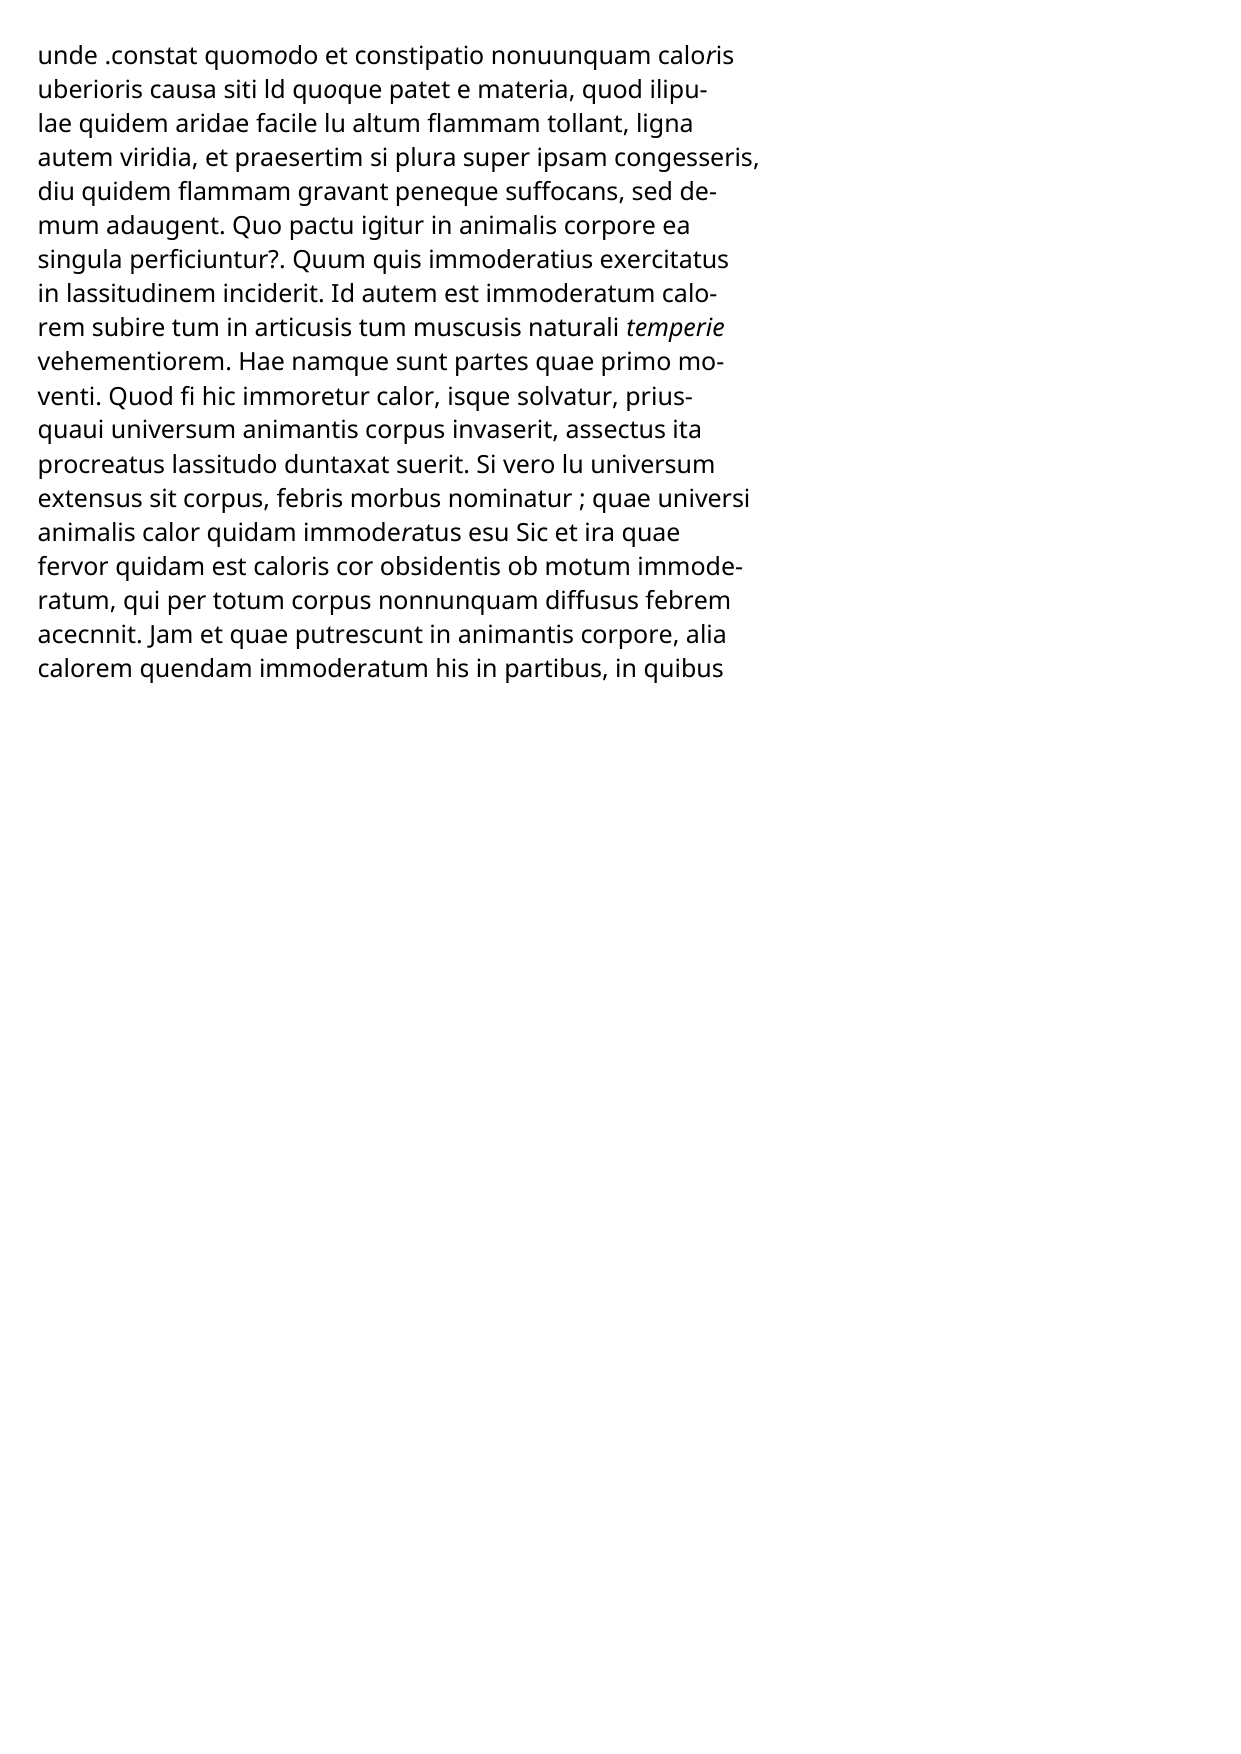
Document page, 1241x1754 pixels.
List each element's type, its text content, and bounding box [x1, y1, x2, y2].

text unde .constat quomodo et constipatio nonuunquam caloris uberioris causa siti ld quoque patet e materia, quod ilipu- lae quidem aridae facile lu altum flammam tollant, ligna autem viridia, et praesertim si plura super ipsam congesseris, diu quidem flammam gravant peneque suffocans, sed de- mum adaugent. Quo pactu igitur in animalis corpore ea singula perficiuntur?. Quum quis immoderatius exercitatus in lassitudinem inciderit. Id autem est immoderatum calo- rem subire tum in articusis tum muscusis naturali temperie vehementiorem. Hae namque sunt partes quae primo mo- venti. Quod fi hic immoretur calor, isque solvatur, prius- quaui universum animantis corpus invaserit, assectus ita procreatus lassitudo duntaxat suerit. Si vero lu universum extensus sit corpus, febris morbus nominatur ; quae universi animalis calor quidam immoderatus esu Sic et ira quae fervor quidam est caloris cor obsidentis ob motum immode- ratum, qui per totum corpus nonnunquam diffusus febrem acecnnit. Jam et quae putrescunt in animantis corpore, alia calorem quendam immoderatum his in partibus, in quibus [37, 37, 1203, 685]
